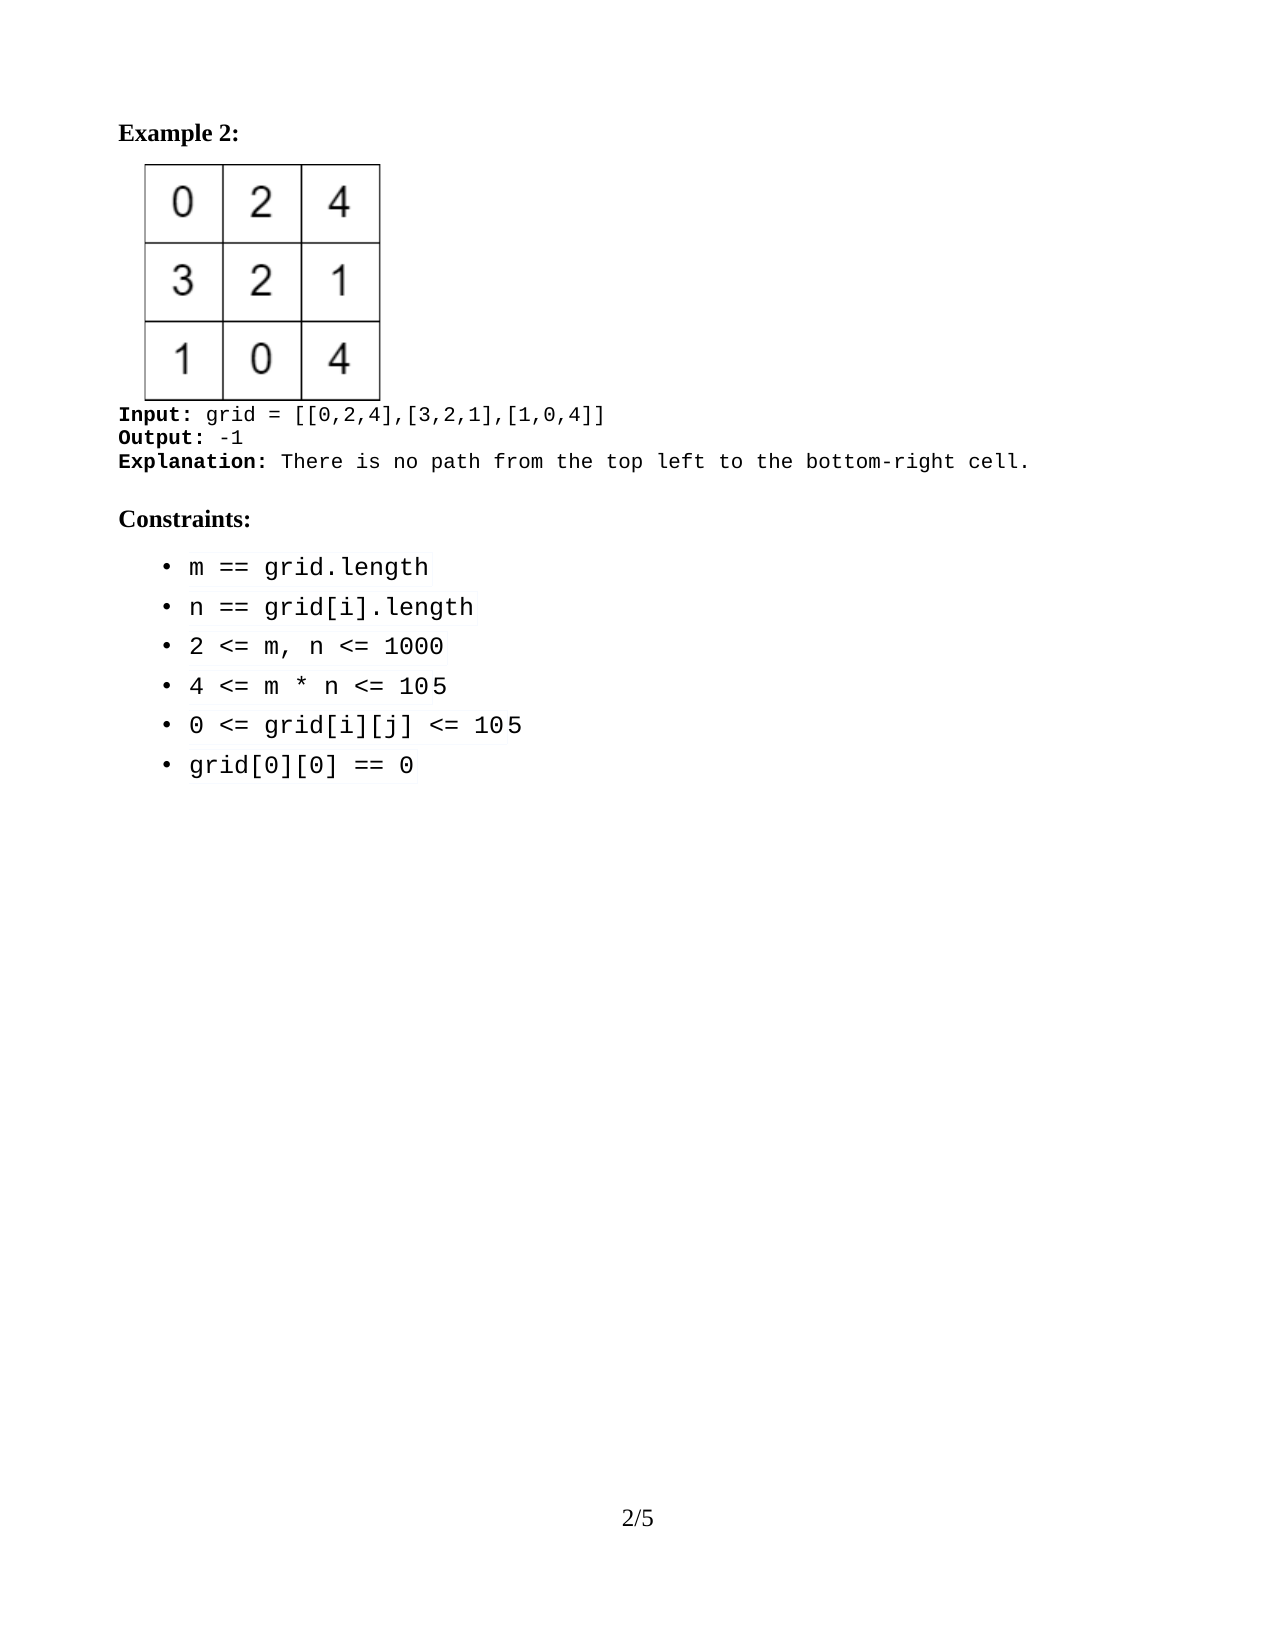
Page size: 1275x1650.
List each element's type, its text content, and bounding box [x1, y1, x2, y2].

list 0 <= grid[i][j] <= 105 [508, 710, 1157, 744]
picture [144, 164, 381, 401]
list grid[0][0] == 0 [162, 749, 417, 783]
list 4 <= m * n <= 105 [433, 670, 1157, 704]
list [418, 749, 1157, 783]
text Constraints: [118, 504, 1157, 533]
text Explanation: There is no path from the top left to the bottom-right cell. [118, 451, 1157, 475]
list [448, 631, 1157, 665]
list [478, 591, 1157, 626]
list [433, 552, 1157, 586]
list m == grid.length [162, 552, 432, 586]
text Example 2: [118, 118, 1157, 147]
list 2 <= m, n <= 1000 [162, 631, 447, 665]
list 4 <= m * n <= 105 [162, 670, 432, 704]
text Output: -1 [118, 427, 1157, 451]
text Input: grid = [[0,2,4],[3,2,1],[1,0,4]] [118, 404, 1157, 427]
list 0 <= grid[i][j] <= 105 [162, 710, 507, 744]
list n == grid[i].length [162, 591, 477, 626]
